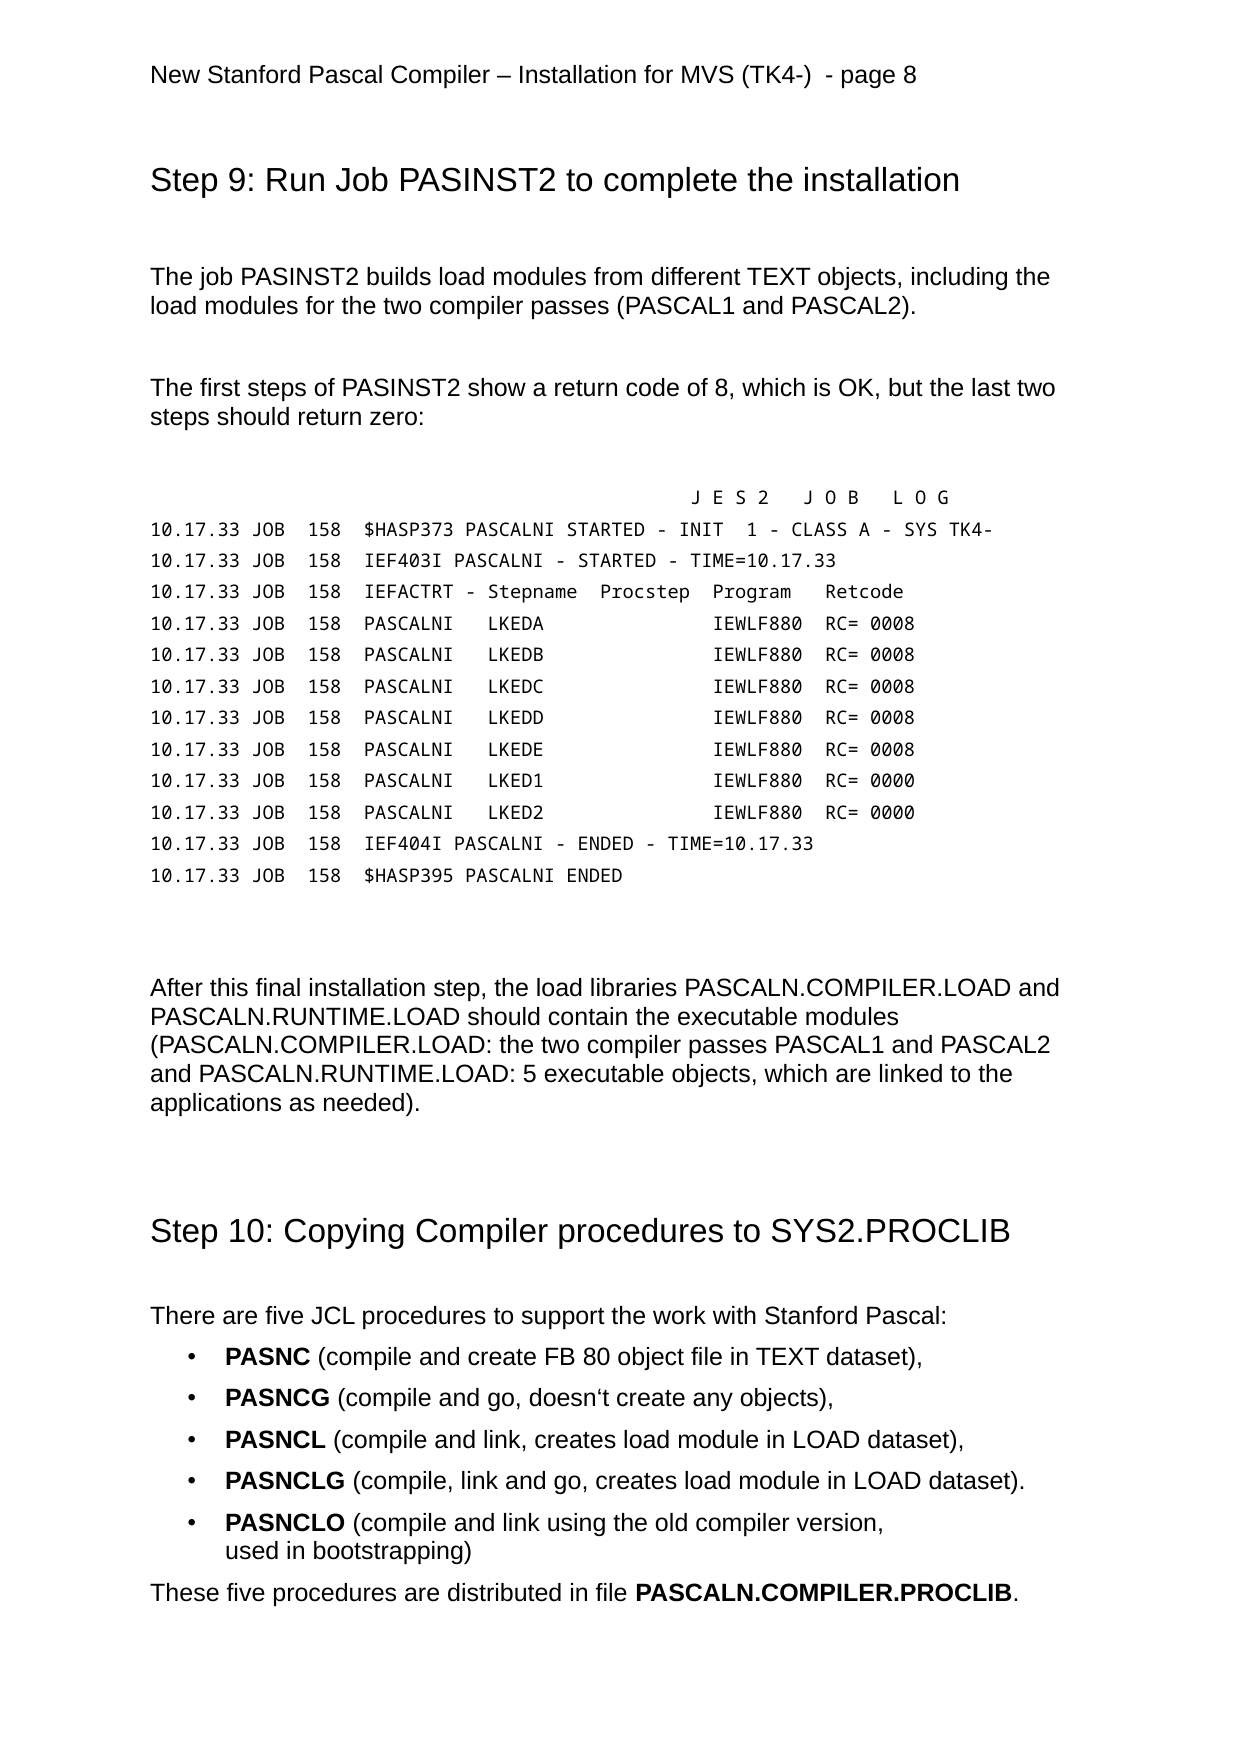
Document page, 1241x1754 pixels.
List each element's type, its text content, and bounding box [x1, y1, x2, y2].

text 10.17.33 JOB 158 IEFACTRT - Stepname Procstep Program Retcode [150, 579, 1090, 604]
list PASNCLO (compile and link using the old compiler version, used in bootstrapping) [187, 1507, 1090, 1565]
text 10.17.33 JOB 158 IEF403I PASCALNI - STARTED - TIME=10.17.33 [150, 547, 1090, 573]
text 10.17.33 JOB 158 $HASP373 PASCALNI STARTED - INIT 1 - CLASS A - SYS TK4- [150, 516, 1090, 541]
text Step 9: Run Job PASINST2 to complete the installation [150, 160, 1090, 198]
text 10.17.33 JOB 158 $HASP395 PASCALNI ENDED [150, 862, 1090, 887]
text Step 10: Copying Compiler procedures to SYS2.PROCLIB [150, 1211, 1090, 1250]
text 10.17.33 JOB 158 IEF404I PASCALNI - ENDED - TIME=10.17.33 [150, 831, 1090, 856]
text The job PASINST2 builds load modules from different TEXT objects, including the load modules for the two compiler passes (PASCAL1 and PASCAL2). [150, 262, 1090, 319]
text 10.17.33 JOB 158 PASCALNI LKED1 IEWLF880 RC= 0000 [150, 768, 1090, 793]
list PASNC (compile and create FB 80 object file in TEXT dataset), [187, 1342, 1090, 1371]
list PASNCG (compile and go, doesn‘t create any objects), [187, 1383, 1090, 1412]
text 10.17.33 JOB 158 PASCALNI LKEDB IEWLF880 RC= 0008 [150, 642, 1090, 667]
text 10.17.33 JOB 158 PASCALNI LKEDA IEWLF880 RC= 0008 [150, 610, 1090, 636]
text J E S 2 J O B L O G [150, 484, 1090, 510]
list PASNCL (compile and link, creates load module in LOAD dataset), [187, 1425, 1090, 1454]
text The first steps of PASINST2 show a return code of 8, which is OK, but the last two steps should return zero: [150, 373, 1090, 431]
text After this final installation step, the load libraries PASCALN.COMPILER.LOAD and PASCALN.RUNTIME.LOAD should contain the executable modules (PASCALN.COMPILER.LOAD: the two compiler passes PASCAL1 and PASCAL2 and PASCALN.RUNTIME.LOAD: 5 executable objects, which are linked to the applications as needed). [150, 973, 1090, 1116]
text 10.17.33 JOB 158 PASCALNI LKEDE IEWLF880 RC= 0008 [150, 736, 1090, 762]
text 10.17.33 JOB 158 PASCALNI LKEDD IEWLF880 RC= 0008 [150, 705, 1090, 730]
text 10.17.33 JOB 158 PASCALNI LKEDC IEWLF880 RC= 0008 [150, 673, 1090, 699]
text These five procedures are distributed in file PASCALN.COMPILER.PROCLIB. [150, 1578, 1090, 1606]
text There are five JCL procedures to support the work with Stanford Pascal: [150, 1262, 1090, 1329]
text 10.17.33 JOB 158 PASCALNI LKED2 IEWLF880 RC= 0000 [150, 799, 1090, 824]
list PASNCLG (compile, link and go, creates load module in LOAD dataset). [187, 1466, 1090, 1495]
